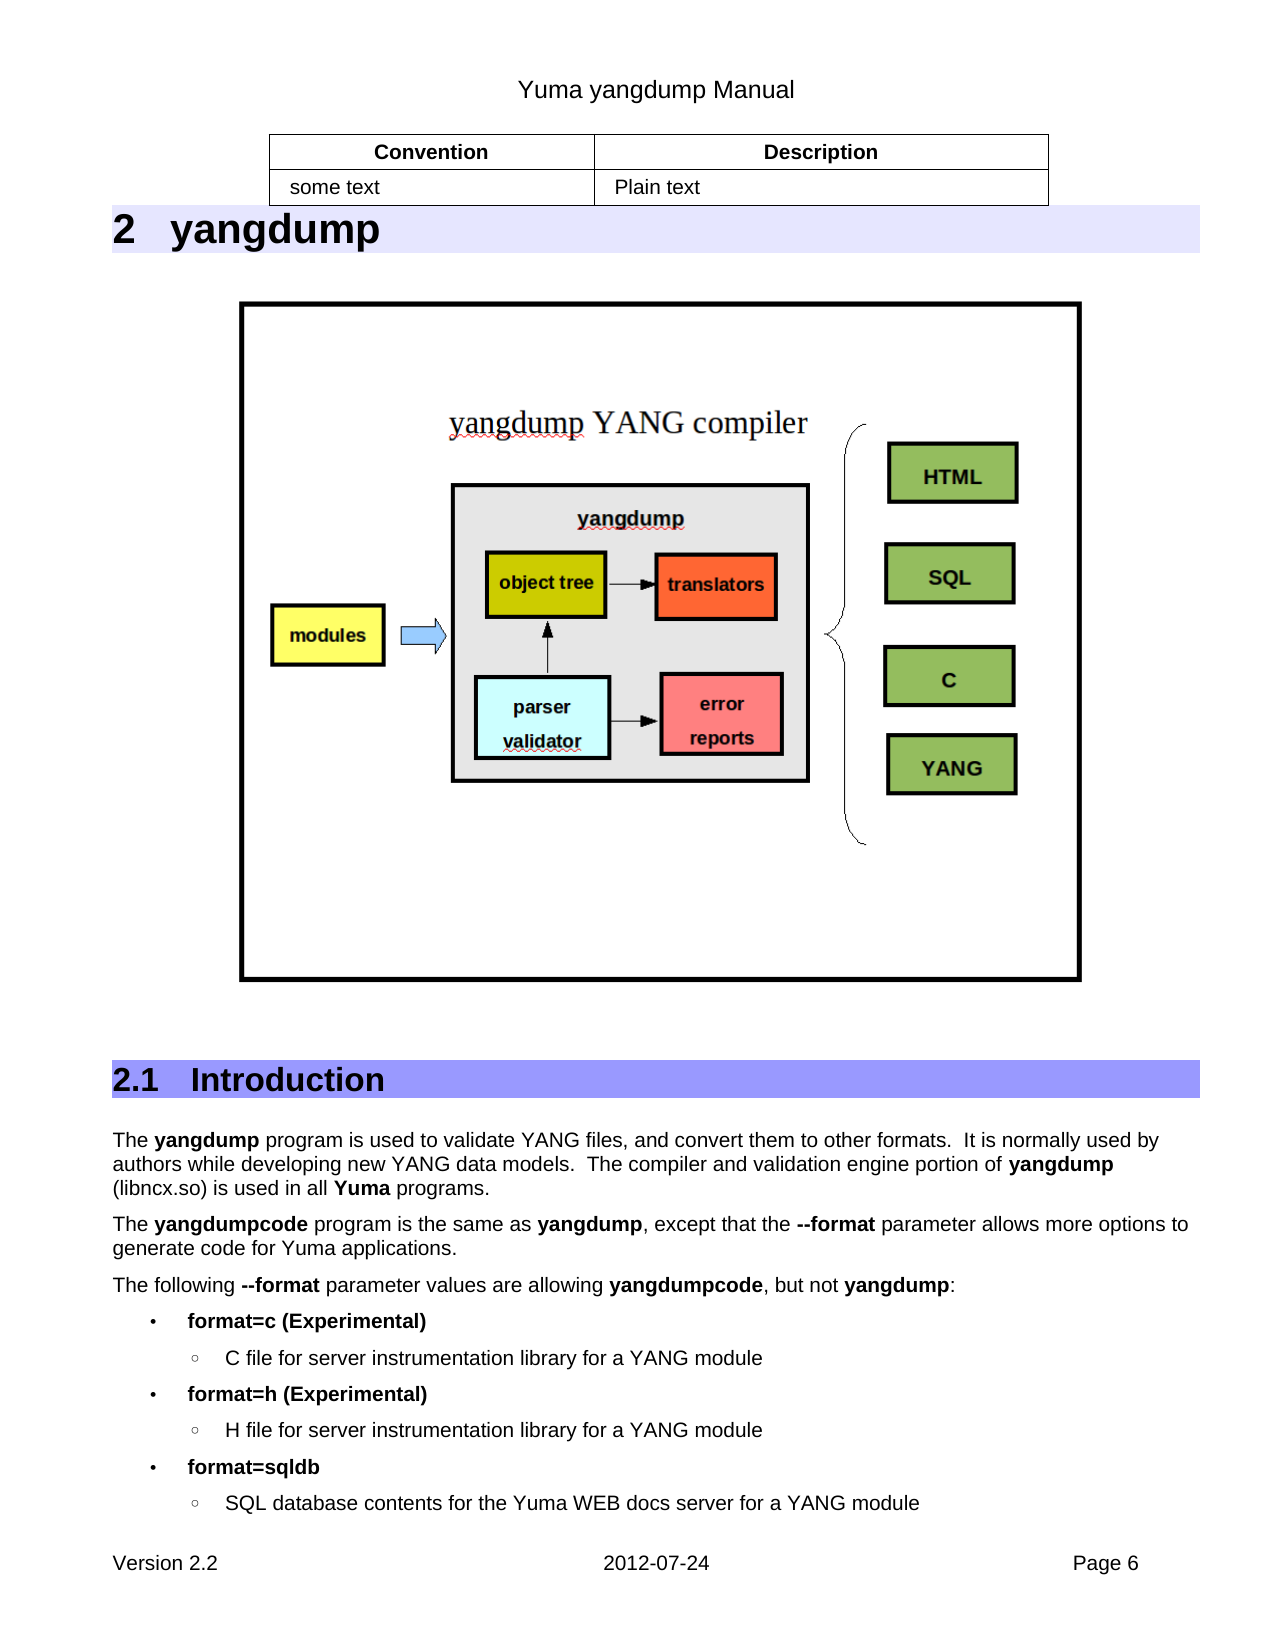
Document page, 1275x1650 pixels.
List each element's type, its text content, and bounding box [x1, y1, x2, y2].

subtitle Introduction [112, 1060, 1200, 1098]
subtitle yangdump [112, 205, 1200, 253]
picture [175, 260, 1138, 1007]
list H file for server instrumentation library for a YANG module [187, 1418, 1200, 1442]
text The yangdumpcode program is the same as yangdump, except that the --format parameter allows more options to generate code for Yuma applications. [112, 1212, 1200, 1260]
table_cell Plain text [595, 170, 1048, 205]
list format=sqldb [150, 1455, 1200, 1479]
list SQL database contents for the Yuma WEB docs server for a YANG module [187, 1491, 1200, 1515]
list format=h (Experimental) [150, 1382, 1200, 1406]
table_header Convention [270, 135, 594, 169]
list C file for server instrumentation library for a YANG module [187, 1345, 1200, 1369]
table_cell some text [270, 170, 594, 205]
list format=c (Experimental) [150, 1309, 1200, 1333]
table_header Description [595, 135, 1048, 169]
text The yangdump program is used to validate YANG files, and convert them to other formats. It is normally used by authors while developing new YANG data models. The compiler and validation engine portion of yangdump (libncx.so) is used in all Yuma programs. [112, 1128, 1200, 1199]
text The following --format parameter values are allowing yangdumpcode, but not yangdump: [112, 1272, 1200, 1296]
